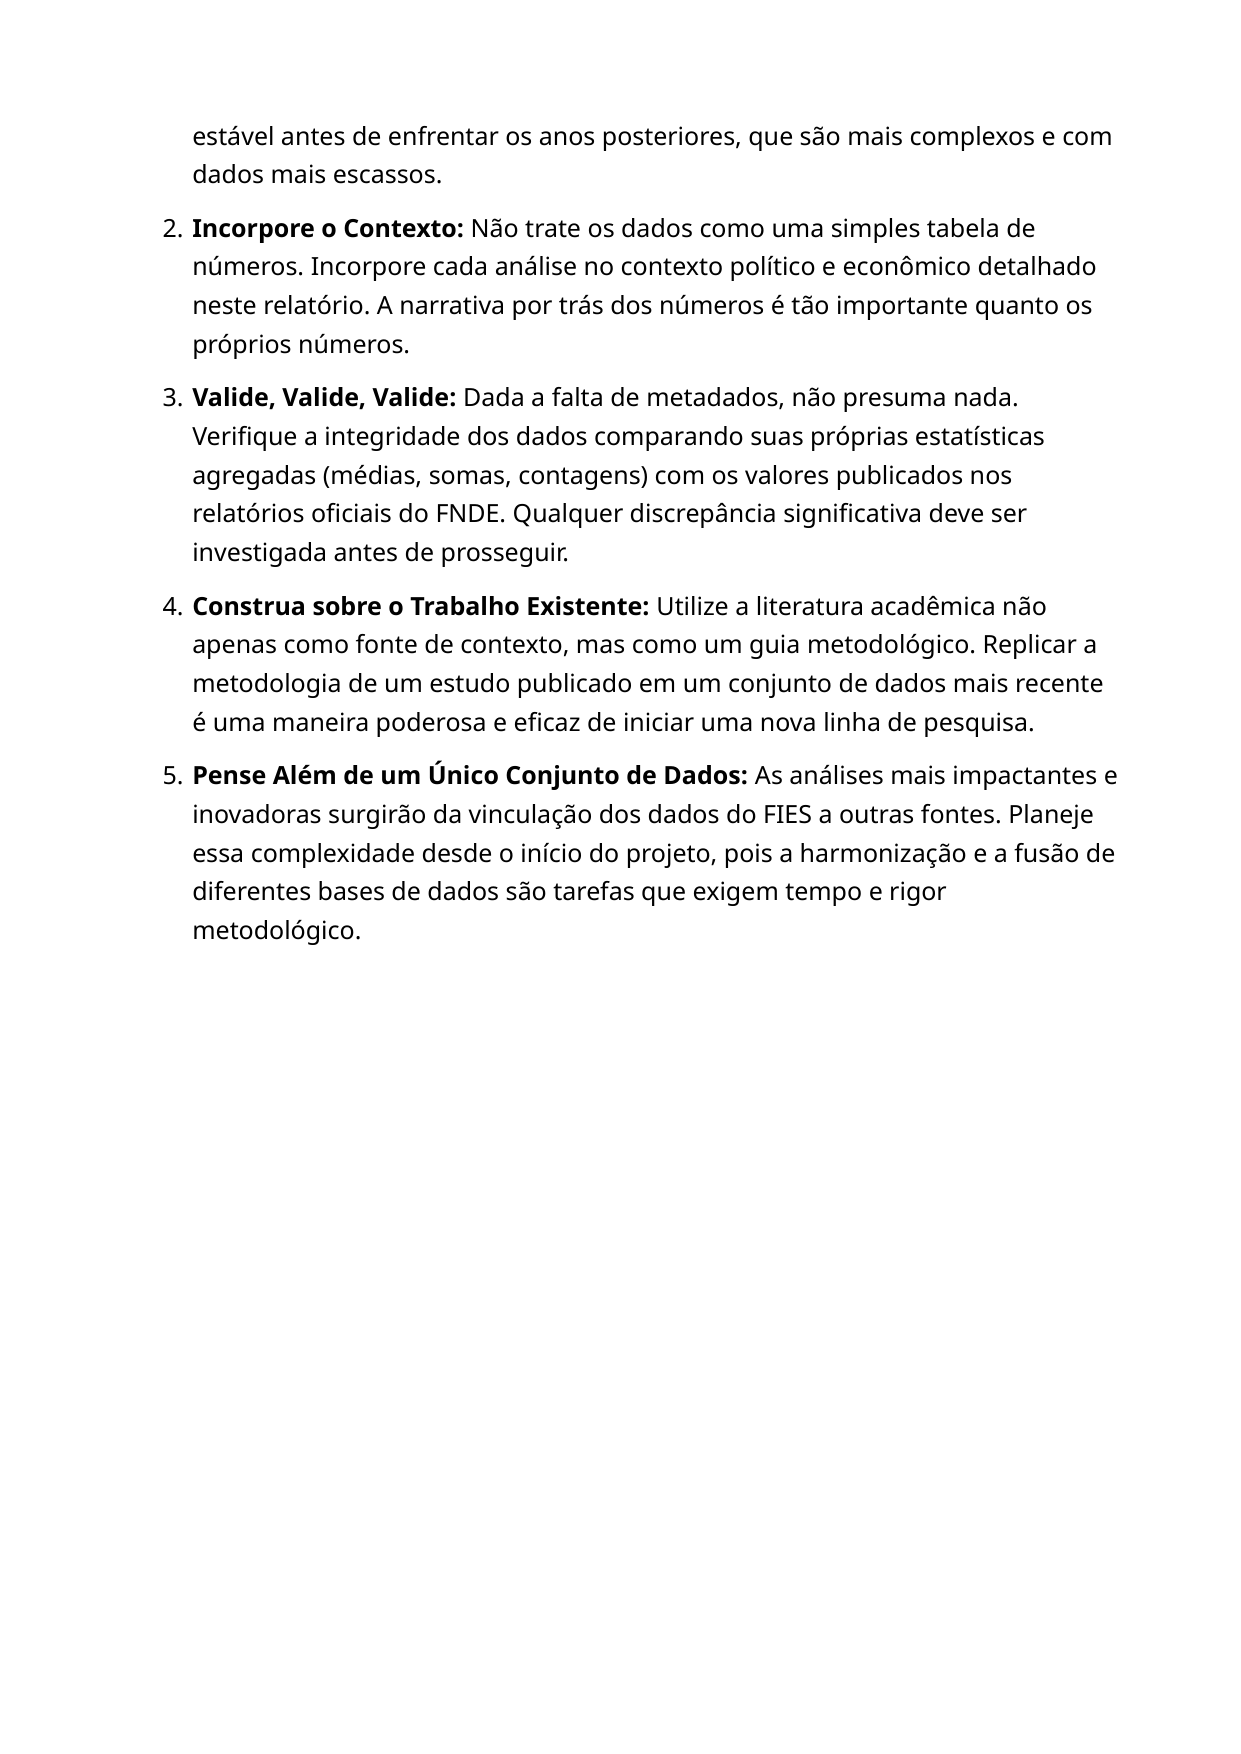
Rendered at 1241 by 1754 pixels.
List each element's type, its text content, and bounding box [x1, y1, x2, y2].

list Valide, Valide, Valide: Dada a falta de metadados, não presuma nada. Verifique a integridade dos dados comparando suas próprias estatísticas agregadas (médias, somas, contagens) com os valores publicados nos relatórios oficiais do FNDE. Qualquer discrepância significativa deve ser investigada antes de prosseguir. [162, 380, 1122, 569]
list Incorpore o Contexto: Não trate os dados como uma simples tabela de números. Incorpore cada análise no contexto político e econômico detalhado neste relatório. A narrativa por trás dos números é tão importante quanto os próprios números. [162, 210, 1122, 361]
list Pense Além de um Único Conjunto de Dados: As análises mais impactantes e inovadoras surgirão da vinculação dos dados do FIES a outras fontes. Planeje essa complexidade desde o início do projeto, pois a harmonização e a fusão de diferentes bases de dados são tarefas que exigem tempo e rigor metodológico. [162, 758, 1122, 947]
list estável antes de enfrentar os anos posteriores, que são mais complexos e com dados mais escassos. [162, 118, 1122, 191]
list Construa sobre o Trabalho Existente: Utilize a literatura acadêmica não apenas como fonte de contexto, mas como um guia metodológico. Replicar a metodologia de um estudo publicado em um conjunto de dados mais recente é uma maneira poderosa e eficaz de iniciar uma nova linha de pesquisa. [162, 588, 1122, 738]
